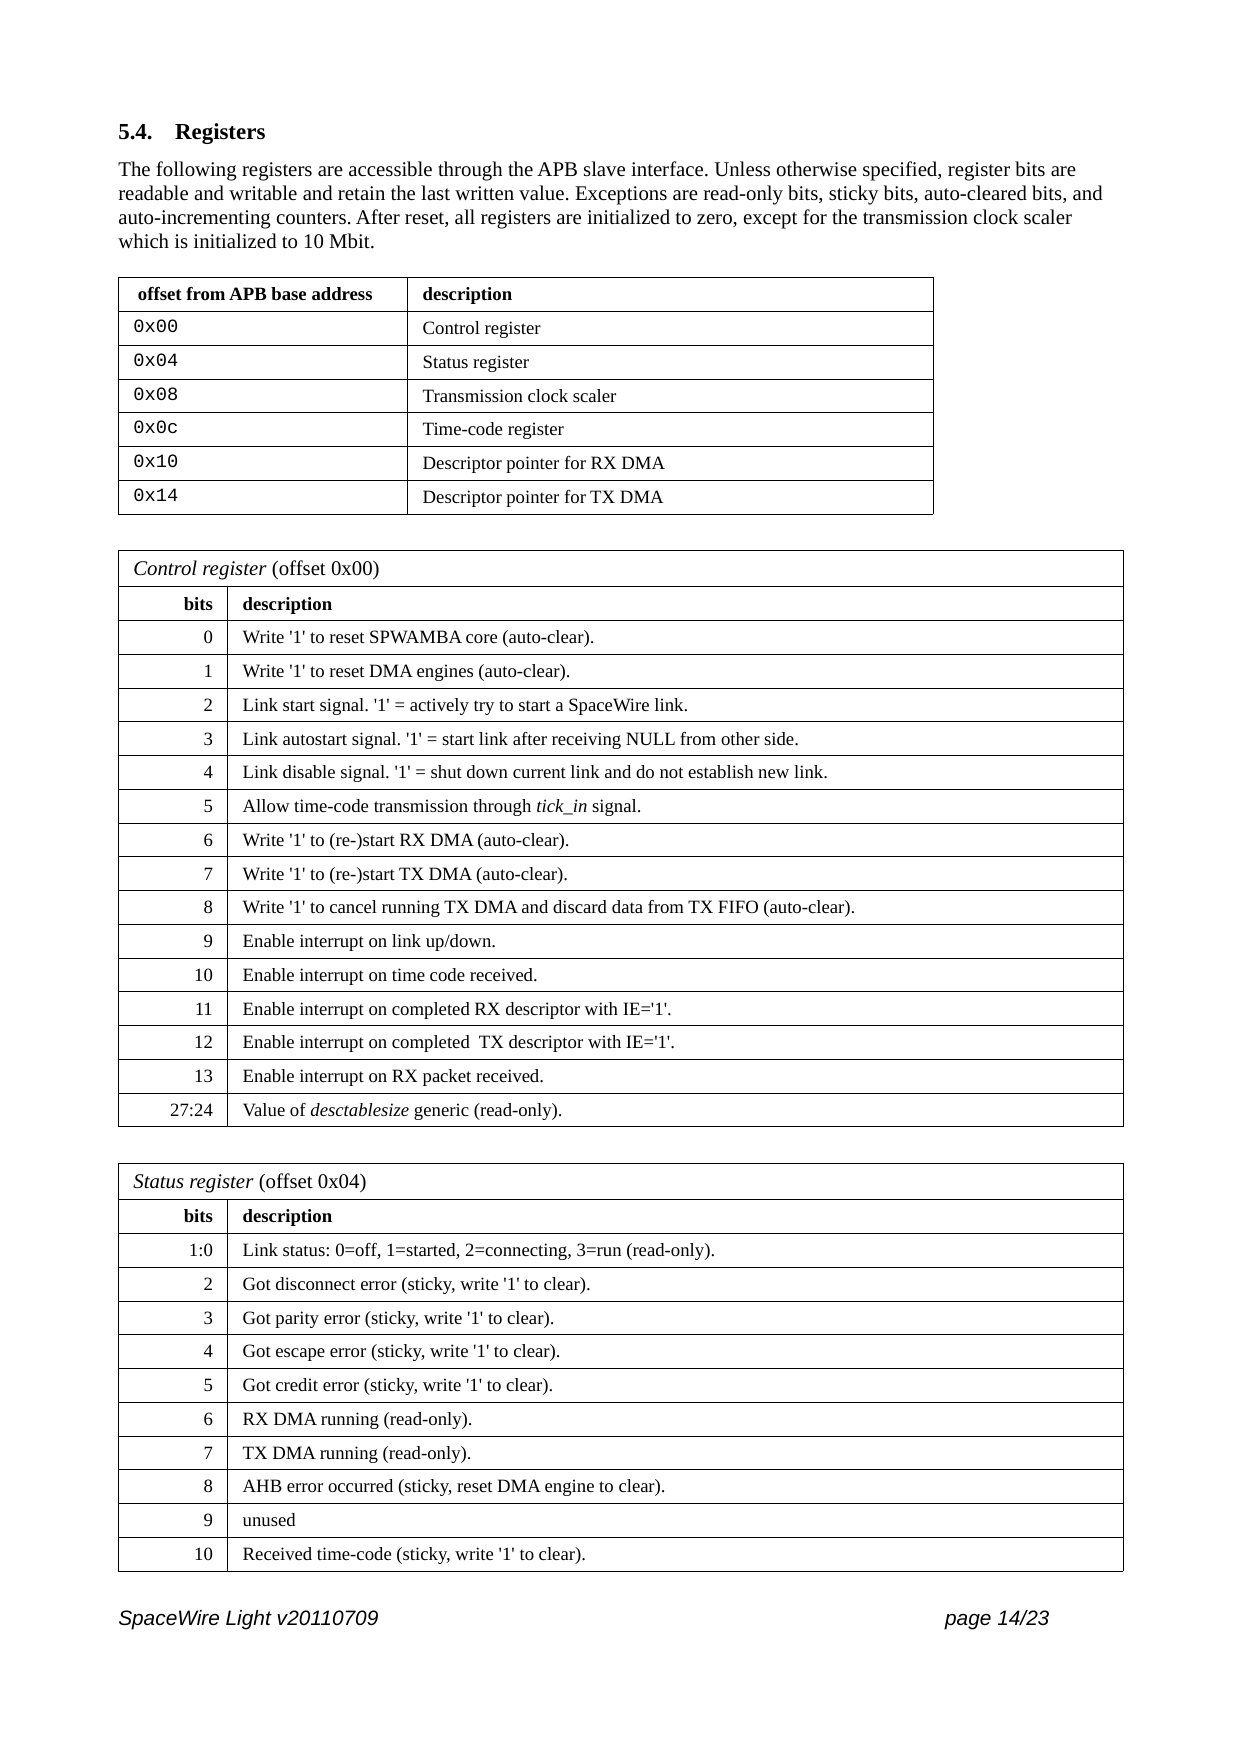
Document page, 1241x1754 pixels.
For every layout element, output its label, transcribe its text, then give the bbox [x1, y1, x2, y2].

table_cell Write '1' to (re-)start RX DMA (auto-clear). [228, 824, 1123, 856]
table_cell description [228, 587, 1123, 620]
table_cell Write '1' to reset SPWAMBA core (auto-clear). [228, 621, 1123, 654]
table_cell bits [119, 1200, 227, 1233]
table_cell Enable interrupt on time code received. [228, 959, 1123, 991]
table_cell Received time-code (sticky, write '1' to clear). [228, 1538, 1123, 1571]
table_cell Allow time-code transmission through tick_in signal. [228, 790, 1123, 823]
table_cell 8 [119, 1470, 227, 1503]
table_cell AHB error occurred (sticky, reset DMA engine to clear). [228, 1470, 1123, 1503]
table_cell 13 [119, 1060, 227, 1093]
table_cell Descriptor pointer for RX DMA [408, 447, 933, 480]
table_cell 8 [119, 891, 227, 924]
table_cell 0x0c [119, 413, 407, 446]
table_header offset from APB base address [119, 278, 407, 311]
table_cell Transmission clock scaler [408, 380, 933, 412]
table_cell Time-code register [408, 413, 933, 446]
table_cell 0 [119, 621, 227, 654]
table_cell 27:24 [119, 1094, 227, 1126]
table_cell 0x14 [119, 481, 407, 513]
table_cell 1 [119, 655, 227, 688]
table_cell Got credit error (sticky, write '1' to clear). [228, 1369, 1123, 1402]
table_cell 6 [119, 1403, 227, 1436]
table_cell Descriptor pointer for TX DMA [408, 481, 933, 513]
table_cell 2 [119, 1268, 227, 1301]
table_cell description [228, 1200, 1123, 1233]
table_cell Enable interrupt on completed RX descriptor with IE='1'. [228, 992, 1123, 1025]
table_cell Write '1' to (re-)start TX DMA (auto-clear). [228, 857, 1123, 890]
table_cell Status register [408, 346, 933, 378]
table_cell 9 [119, 925, 227, 958]
table_cell Link autostart signal. '1' = start link after receiving NULL from other side. [228, 722, 1123, 755]
table_cell 12 [119, 1026, 227, 1059]
table_cell Link status: 0=off, 1=started, 2=connecting, 3=run (read-only). [228, 1234, 1123, 1267]
table_cell 5 [119, 790, 227, 823]
table_cell 0x00 [119, 312, 407, 345]
table_cell Control register [408, 312, 933, 345]
table_cell 0x08 [119, 380, 407, 412]
text The following registers are accessible through the APB slave interface. Unless otherwise specified, register bits are readable and writable and retain the last written value. Exceptions are read-only bits, sticky bits, auto-cleared bits, and auto-incrementing counters. After reset, all registers are initialized to zero, except for the transmission clock scaler which is initialized to 10 Mbit. [118, 157, 1122, 253]
table_cell Got parity error (sticky, write '1' to clear). [228, 1302, 1123, 1334]
table_header Status register (offset 0x04) [119, 1164, 1123, 1199]
table_cell TX DMA running (read-only). [228, 1437, 1123, 1469]
table_cell 3 [119, 722, 227, 755]
table_cell Link disable signal. '1' = shut down current link and do not establish new link. [228, 756, 1123, 789]
table_cell 10 [119, 1538, 227, 1571]
table_cell 10 [119, 959, 227, 991]
table_cell Got disconnect error (sticky, write '1' to clear). [228, 1268, 1123, 1301]
table_cell 4 [119, 756, 227, 789]
table_cell 5 [119, 1369, 227, 1402]
table_cell bits [119, 587, 227, 620]
table_cell unused [228, 1504, 1123, 1537]
table_cell 0x04 [119, 346, 407, 378]
table_cell Write '1' to cancel running TX DMA and discard data from TX FIFO (auto-clear). [228, 891, 1123, 924]
table_cell Link start signal. '1' = actively try to start a SpaceWire link. [228, 689, 1123, 721]
table_cell Got escape error (sticky, write '1' to clear). [228, 1335, 1123, 1368]
table_header Control register (offset 0x00) [119, 551, 1123, 586]
table_cell 3 [119, 1302, 227, 1334]
table_cell 1:0 [119, 1234, 227, 1267]
table_cell Value of desctablesize generic (read-only). [228, 1094, 1123, 1126]
table_cell Enable interrupt on RX packet received. [228, 1060, 1123, 1093]
table_cell 0x10 [119, 447, 407, 480]
subtitle Registers [118, 118, 1122, 144]
table_header description [408, 278, 933, 311]
table_cell 2 [119, 689, 227, 721]
table_cell 7 [119, 1437, 227, 1469]
table_cell 6 [119, 824, 227, 856]
table_cell RX DMA running (read-only). [228, 1403, 1123, 1436]
table_cell 9 [119, 1504, 227, 1537]
table_cell 11 [119, 992, 227, 1025]
table_cell 7 [119, 857, 227, 890]
table_cell 4 [119, 1335, 227, 1368]
table_cell Enable interrupt on link up/down. [228, 925, 1123, 958]
table_cell Write '1' to reset DMA engines (auto-clear). [228, 655, 1123, 688]
table_cell Enable interrupt on completed TX descriptor with IE='1'. [228, 1026, 1123, 1059]
